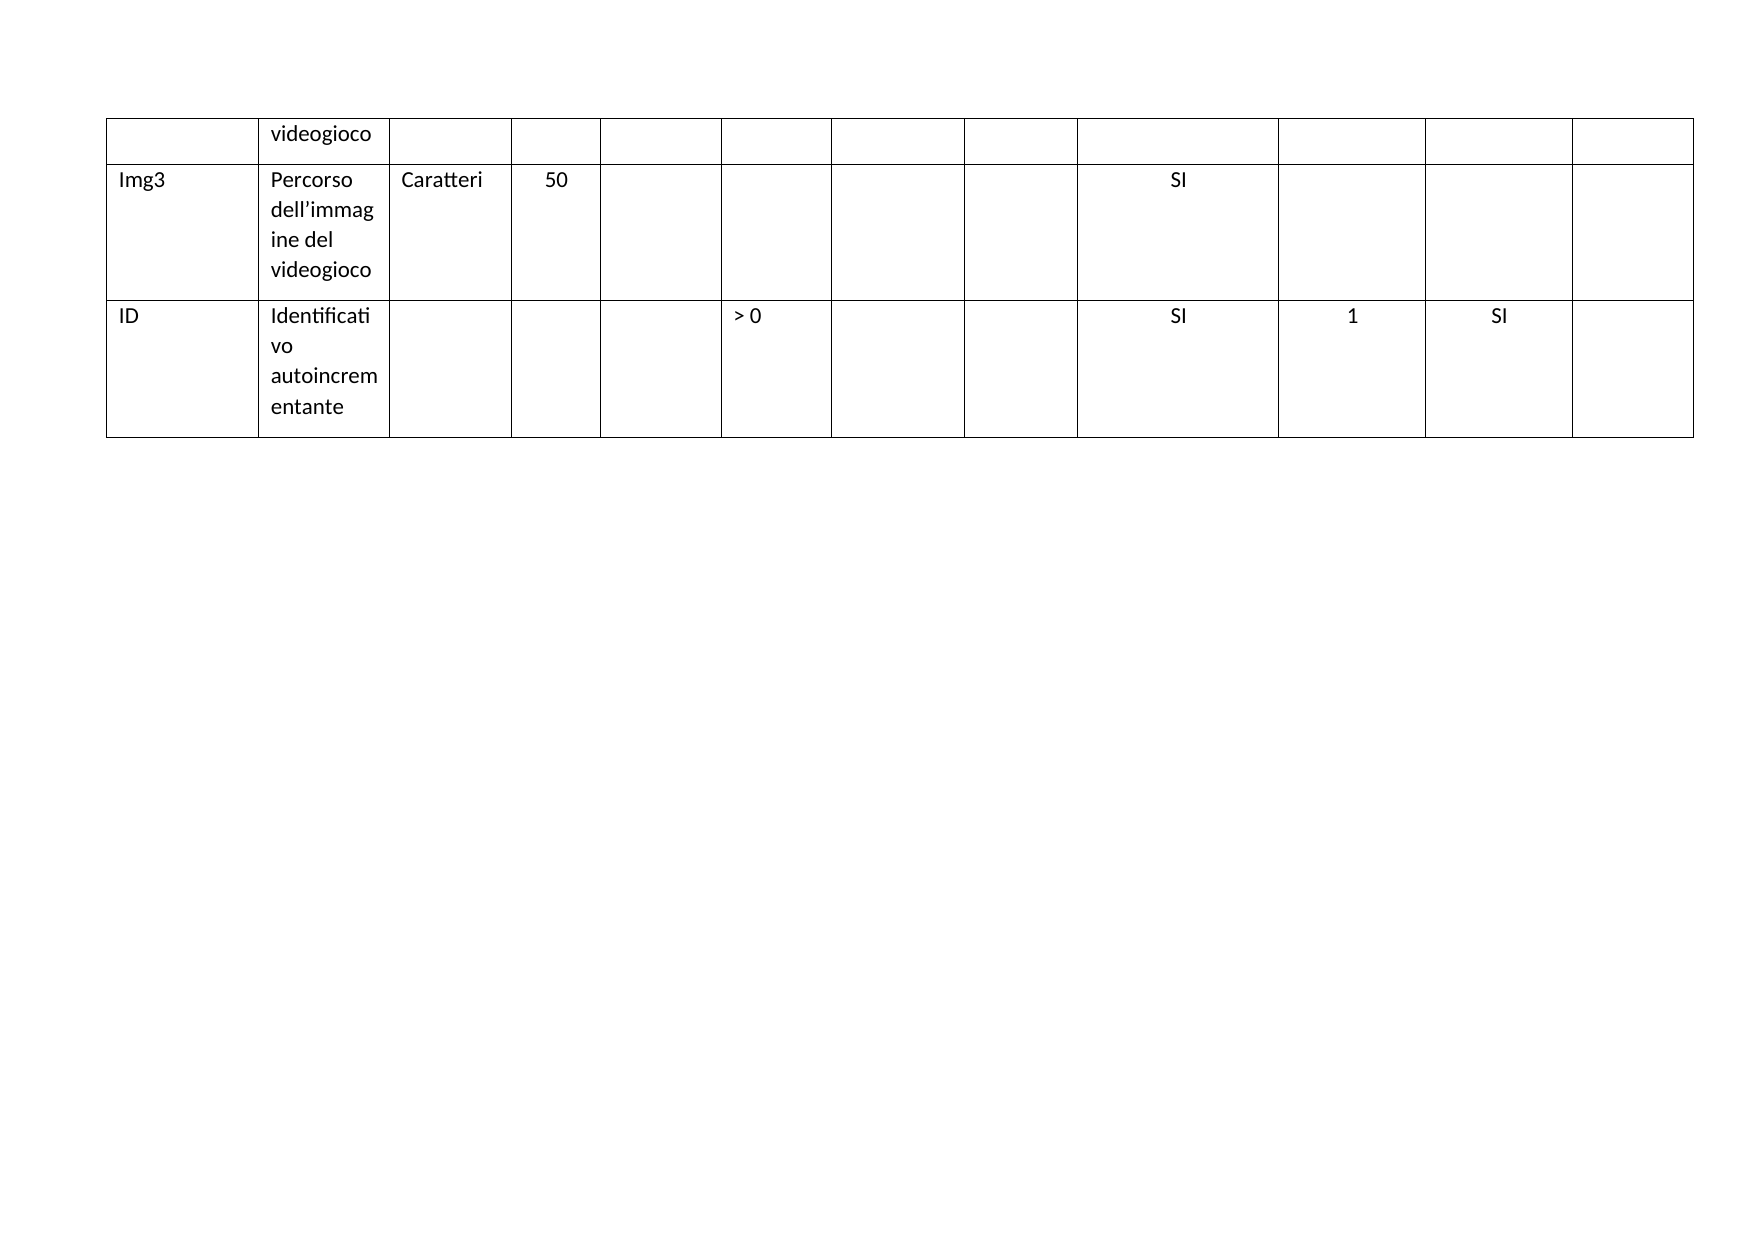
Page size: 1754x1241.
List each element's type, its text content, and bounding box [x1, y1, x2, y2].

table_cell 50 [512, 165, 600, 300]
table_cell [1426, 119, 1572, 164]
table_cell [601, 165, 721, 300]
table_cell SI [1078, 301, 1278, 437]
table_cell [512, 119, 600, 164]
table_cell SI [1078, 165, 1278, 300]
table_cell [1573, 301, 1693, 437]
table_cell [390, 119, 511, 164]
table_cell [832, 119, 964, 164]
table_cell [965, 165, 1077, 300]
table_cell [107, 119, 258, 164]
table_cell [1573, 119, 1693, 164]
table_cell [1426, 165, 1572, 300]
table_cell [722, 165, 831, 300]
table_cell [1279, 119, 1425, 164]
table_cell [512, 301, 600, 437]
table_cell SI [1426, 301, 1572, 437]
table_cell Percorso dell’immagine del videogioco [259, 165, 389, 300]
table_cell [601, 119, 721, 164]
table_cell [832, 165, 964, 300]
table_cell videogioco [259, 119, 389, 164]
table_cell [965, 119, 1077, 164]
table_cell [722, 119, 831, 164]
table_cell Caratteri [390, 165, 511, 300]
table_cell 1 [1279, 301, 1425, 437]
table_cell [832, 301, 964, 437]
table_cell Img3 [107, 165, 258, 300]
table_cell Identificativo autoincrementante [259, 301, 389, 437]
table_cell [1573, 165, 1693, 300]
table_cell [1279, 165, 1425, 300]
table_cell > 0 [722, 301, 831, 437]
table_cell [965, 301, 1077, 437]
table_cell [390, 301, 511, 437]
table_cell [601, 301, 721, 437]
table_cell [1078, 119, 1278, 164]
table_cell ID [107, 301, 258, 437]
